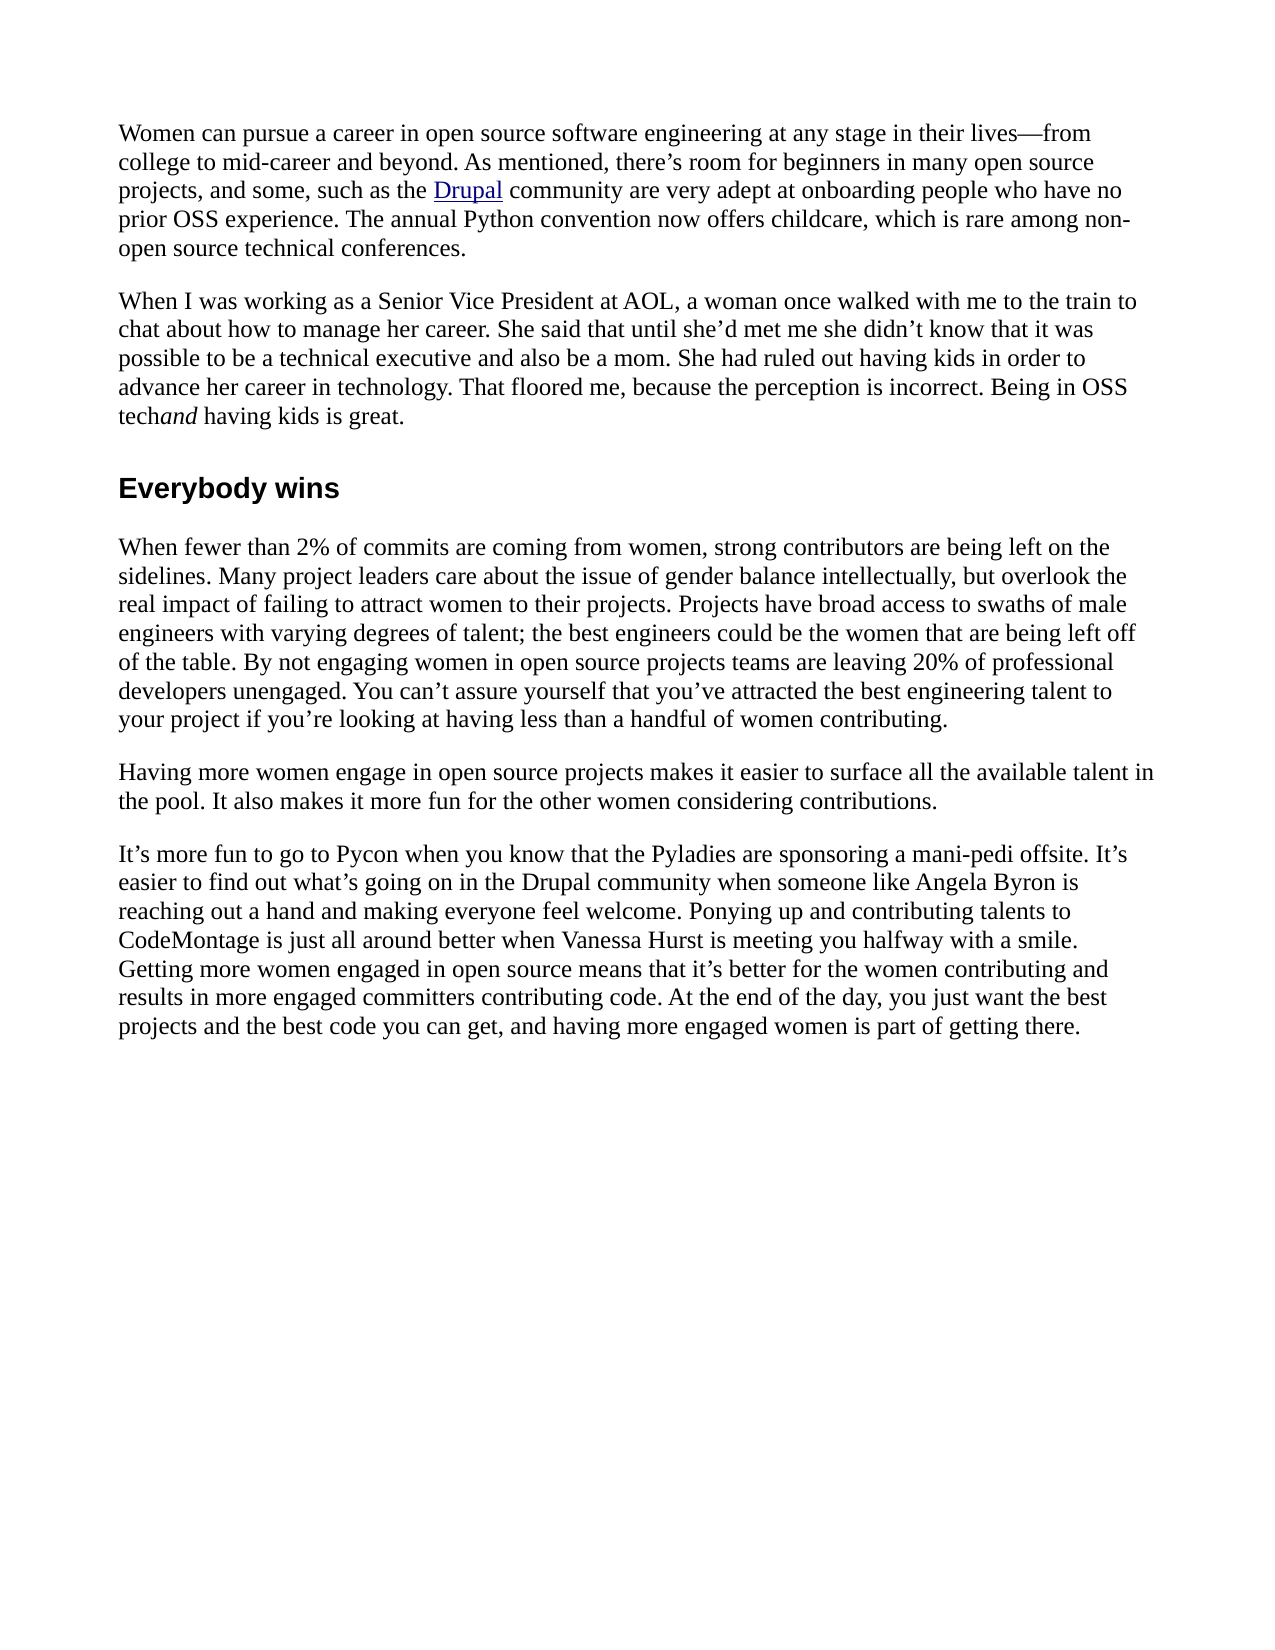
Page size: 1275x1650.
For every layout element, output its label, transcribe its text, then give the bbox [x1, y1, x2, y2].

subtitle Everybody wins [118, 472, 1157, 505]
text It’s more fun to go to Pycon when you know that the Pyladies are sponsoring a mani-pedi offsite. It’s easier to find out what’s going on in the Drupal community when someone like Angela Byron is reaching out a hand and making everyone feel welcome. Ponying up and contributing talents to CodeMontage is just all around better when Vanessa Hurst is meeting you halfway with a smile. Getting more women engaged in open source means that it’s better for the women contributing and results in more engaged committers contributing code. At the end of the day, you just want the best projects and the best code you can get, and having more engaged women is part of getting there. [118, 839, 1157, 1040]
text When fewer than 2% of commits are coming from women, strong contributors are being left on the sidelines. Many project leaders care about the issue of gender balance intellectually, but overlook the real impact of failing to attract women to their projects. Projects have broad access to swaths of male engineers with varying degrees of talent; the best engineers could be the women that are being left off of the table. By not engaging women in open source projects teams are leaving 20% of professional developers unengaged. You can’t assure yourself that you’ve attracted the best engineering talent to your project if you’re looking at having less than a handful of women contributing. [118, 532, 1157, 733]
text When I was working as a Senior Vice President at AOL, a woman once walked with me to the train to chat about how to manage her career. She said that until she’d met me she didn’t know that it was possible to be a technical executive and also be a mom. She had ruled out having kids in order to advance her career in technology. That floored me, because the perception is incorrect. Being in OSS techand having kids is great. [118, 286, 1157, 429]
text Having more women engage in open source projects makes it easier to surface all the available talent in the pool. It also makes it more fun for the other women considering contributions. [118, 757, 1157, 815]
text Women can pursue a career in open source software engineering at any stage in their lives—from college to mid-career and beyond. As mentioned, there’s room for beginners in many open source projects, and some, such as the Drupal community are very adept at onboarding people who have no prior OSS experience. The annual Python convention now offers childcare, which is rare among non-open source technical conferences. [118, 118, 1157, 262]
